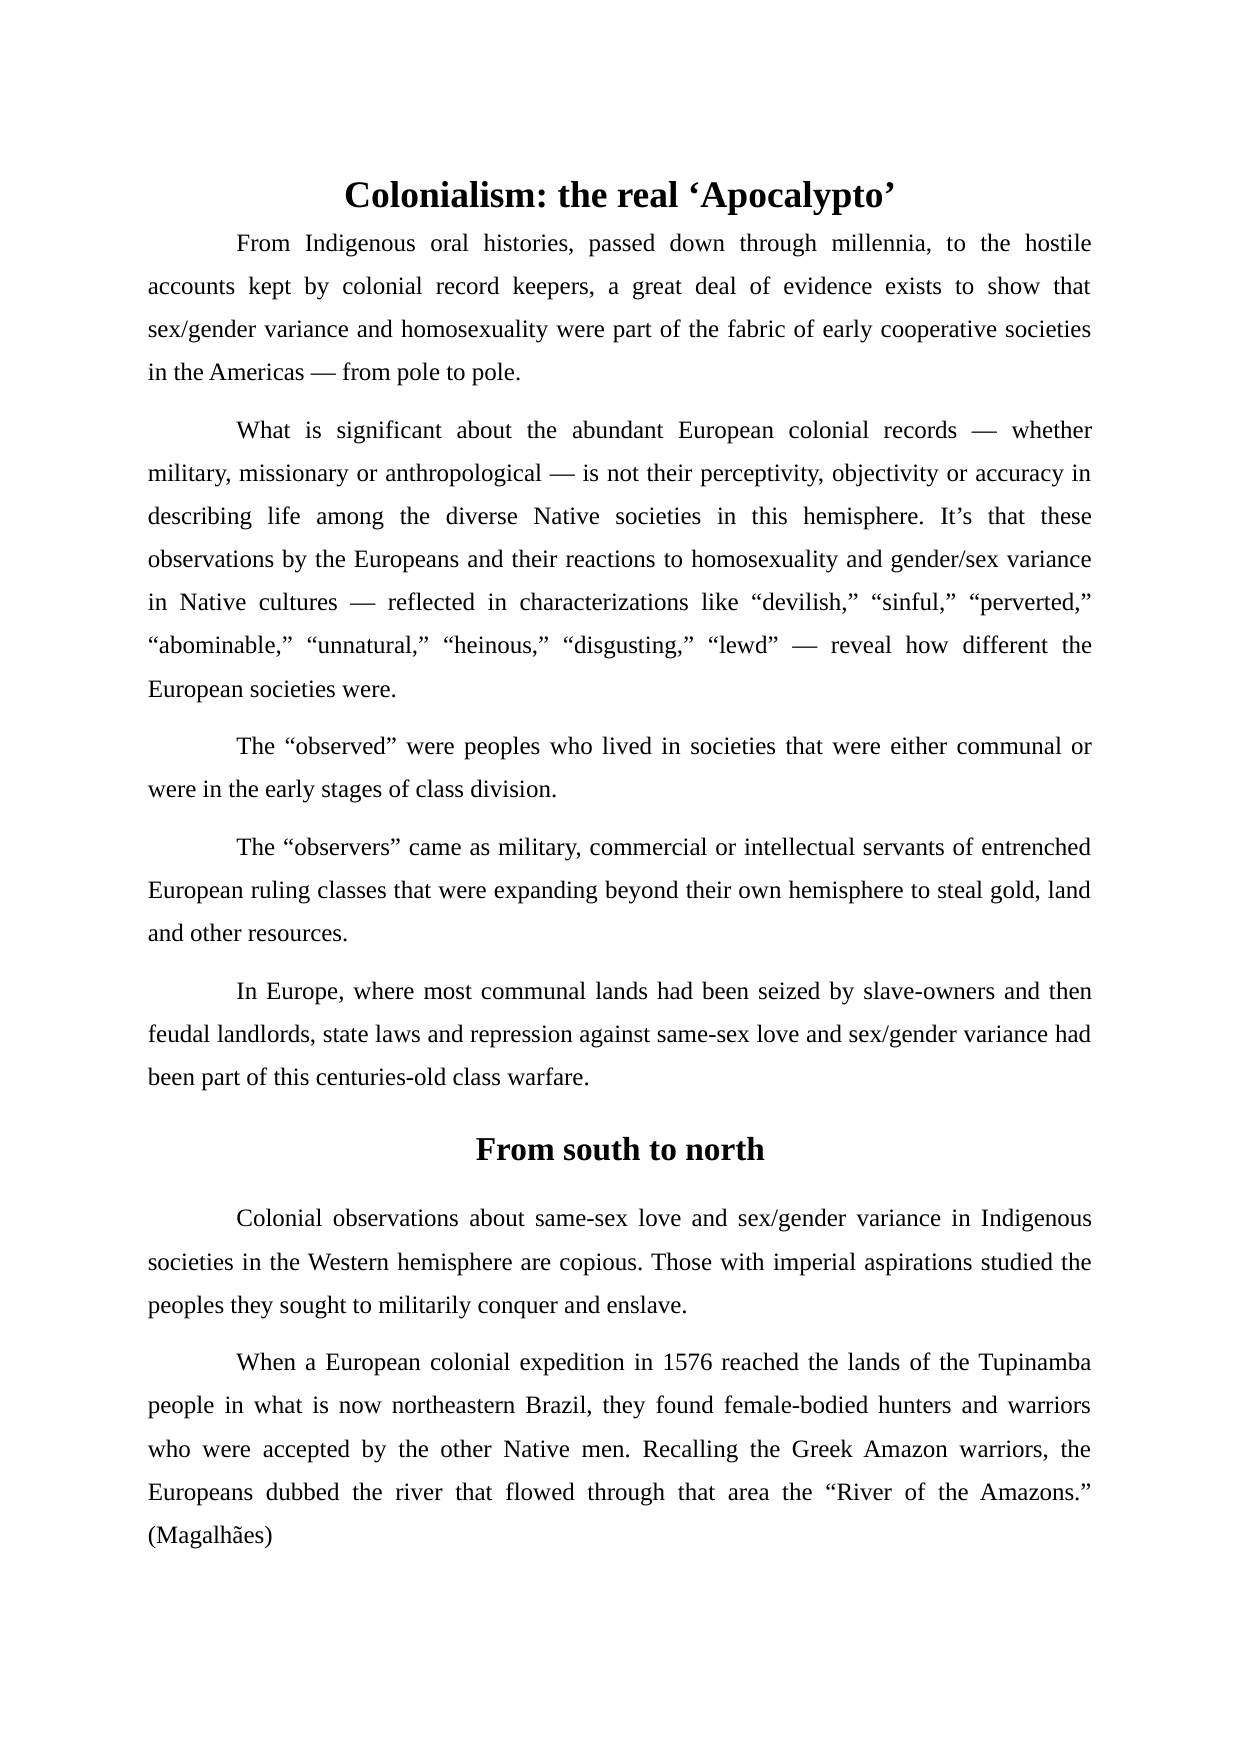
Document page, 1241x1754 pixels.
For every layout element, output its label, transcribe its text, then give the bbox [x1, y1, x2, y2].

text From Indigenous oral histories, passed down through millennia, to the hostile accounts kept by colonial record keepers, a great deal of evidence exists to show that sex/gender variance and homosexuality were part of the fabric of early cooperative societies in the Americas — from pole to pole. [148, 228, 1093, 386]
subtitle From south to north [148, 1129, 1093, 1167]
subtitle Colonialism: the real ‘Apocalypto’ [148, 172, 1093, 216]
text In Europe, where most communal lands had been seized by slave-owners and then feudal landlords, state laws and repression against same-sex love and sex/gender variance had been part of this centuries-old class warfare. [148, 976, 1093, 1091]
text Colonial observations about same-sex love and sex/gender variance in Indigenous societies in the Western hemisphere are copious. Those with imperial aspirations studied the peoples they sought to militarily conquer and enslave. [148, 1203, 1093, 1318]
text When a European colonial expedition in 1576 reached the lands of the Tupinamba people in what is now northeastern Brazil, they found female-bodied hunters and warriors who were accepted by the other Native men. Recalling the Greek Amazon warriors, the Europeans dubbed the river that flowed through that area the “River of the Amazons.” (Magalhães) [148, 1347, 1093, 1549]
text The “observed” were peoples who lived in societies that were either communal or were in the early stages of class division. [148, 731, 1093, 803]
text What is significant about the abundant European colonial records — whether military, missionary or anthropological — is not their perceptivity, objectivity or accuracy in describing life among the diverse Native societies in this hemisphere. It’s that these observations by the Europeans and their reactions to homosexuality and gender/sex variance in Native cultures — reflected in characterizations like “devilish,” “sinful,” “perverted,” “abominable,” “unnatural,” “heinous,” “disgusting,” “lewd” — reveal how different the European societies were. [148, 415, 1093, 702]
text The “observers” came as military, commercial or intellectual servants of entrenched European ruling classes that were expanding beyond their own hemisphere to steal gold, land and other resources. [148, 832, 1093, 947]
